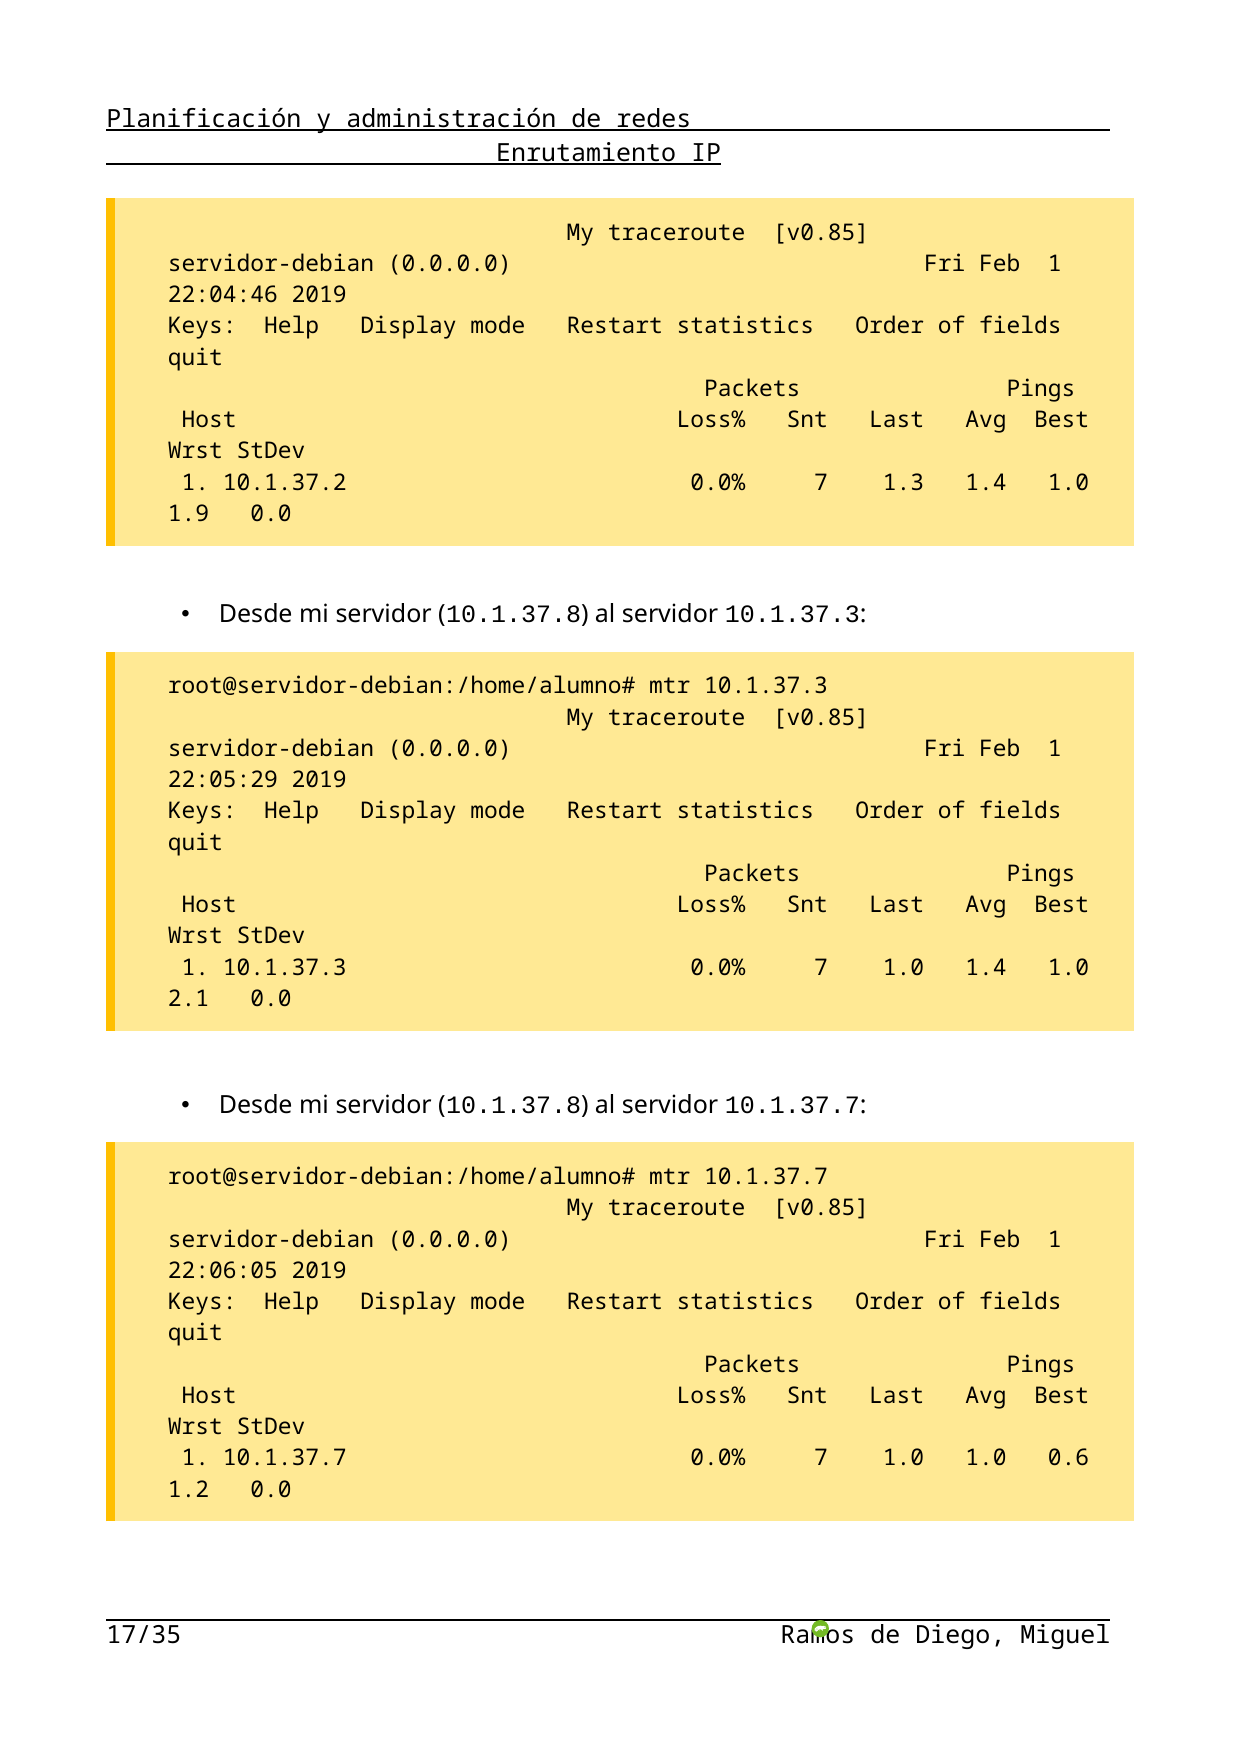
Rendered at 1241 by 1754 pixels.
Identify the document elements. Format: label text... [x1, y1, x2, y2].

text Keys: Help Display mode Restart statistics Order of fields quit [115, 1285, 1134, 1347]
text Keys: Help Display mode Restart statistics Order of fields quit [115, 309, 1134, 372]
text 1. 10.1.37.2 0.0% 7 1.3 1.4 1.0 1.9 0.0 [115, 466, 1134, 546]
text servidor-debian (0.0.0.0) Fri Feb 1 22:04:46 2019 [115, 247, 1134, 309]
text Packets Pings [115, 1347, 1134, 1379]
text 1. 10.1.37.7 0.0% 7 1.0 1.0 0.6 1.2 0.0 [115, 1441, 1134, 1521]
text My traceroute [v0.85] [115, 701, 1134, 732]
text Keys: Help Display mode Restart statistics Order of fields quit [115, 794, 1134, 857]
text servidor-debian (0.0.0.0) Fri Feb 1 22:05:29 2019 [115, 732, 1134, 794]
text servidor-debian (0.0.0.0) Fri Feb 1 22:06:05 2019 [115, 1222, 1134, 1285]
text My traceroute [v0.85] [115, 198, 1134, 247]
text Packets Pings [115, 372, 1134, 403]
text 1. 10.1.37.3 0.0% 7 1.0 1.4 1.0 2.1 0.0 [115, 951, 1134, 1031]
list Desde mi servidor (10.1.37.8) al servidor 10.1.37.7: [181, 1086, 1134, 1121]
text root@servidor-debian:/home/alumno# mtr 10.1.37.3 [115, 652, 1134, 701]
list Desde mi servidor (10.1.37.8) al servidor 10.1.37.3: [181, 596, 1134, 630]
text My traceroute [v0.85] [115, 1191, 1134, 1222]
text root@servidor-debian:/home/alumno# mtr 10.1.37.7 [115, 1142, 1134, 1191]
text Host Loss% Snt Last Avg Best Wrst StDev [115, 888, 1134, 951]
text Packets Pings [115, 857, 1134, 888]
text Host Loss% Snt Last Avg Best Wrst StDev [115, 1379, 1134, 1441]
text Host Loss% Snt Last Avg Best Wrst StDev [115, 403, 1134, 466]
